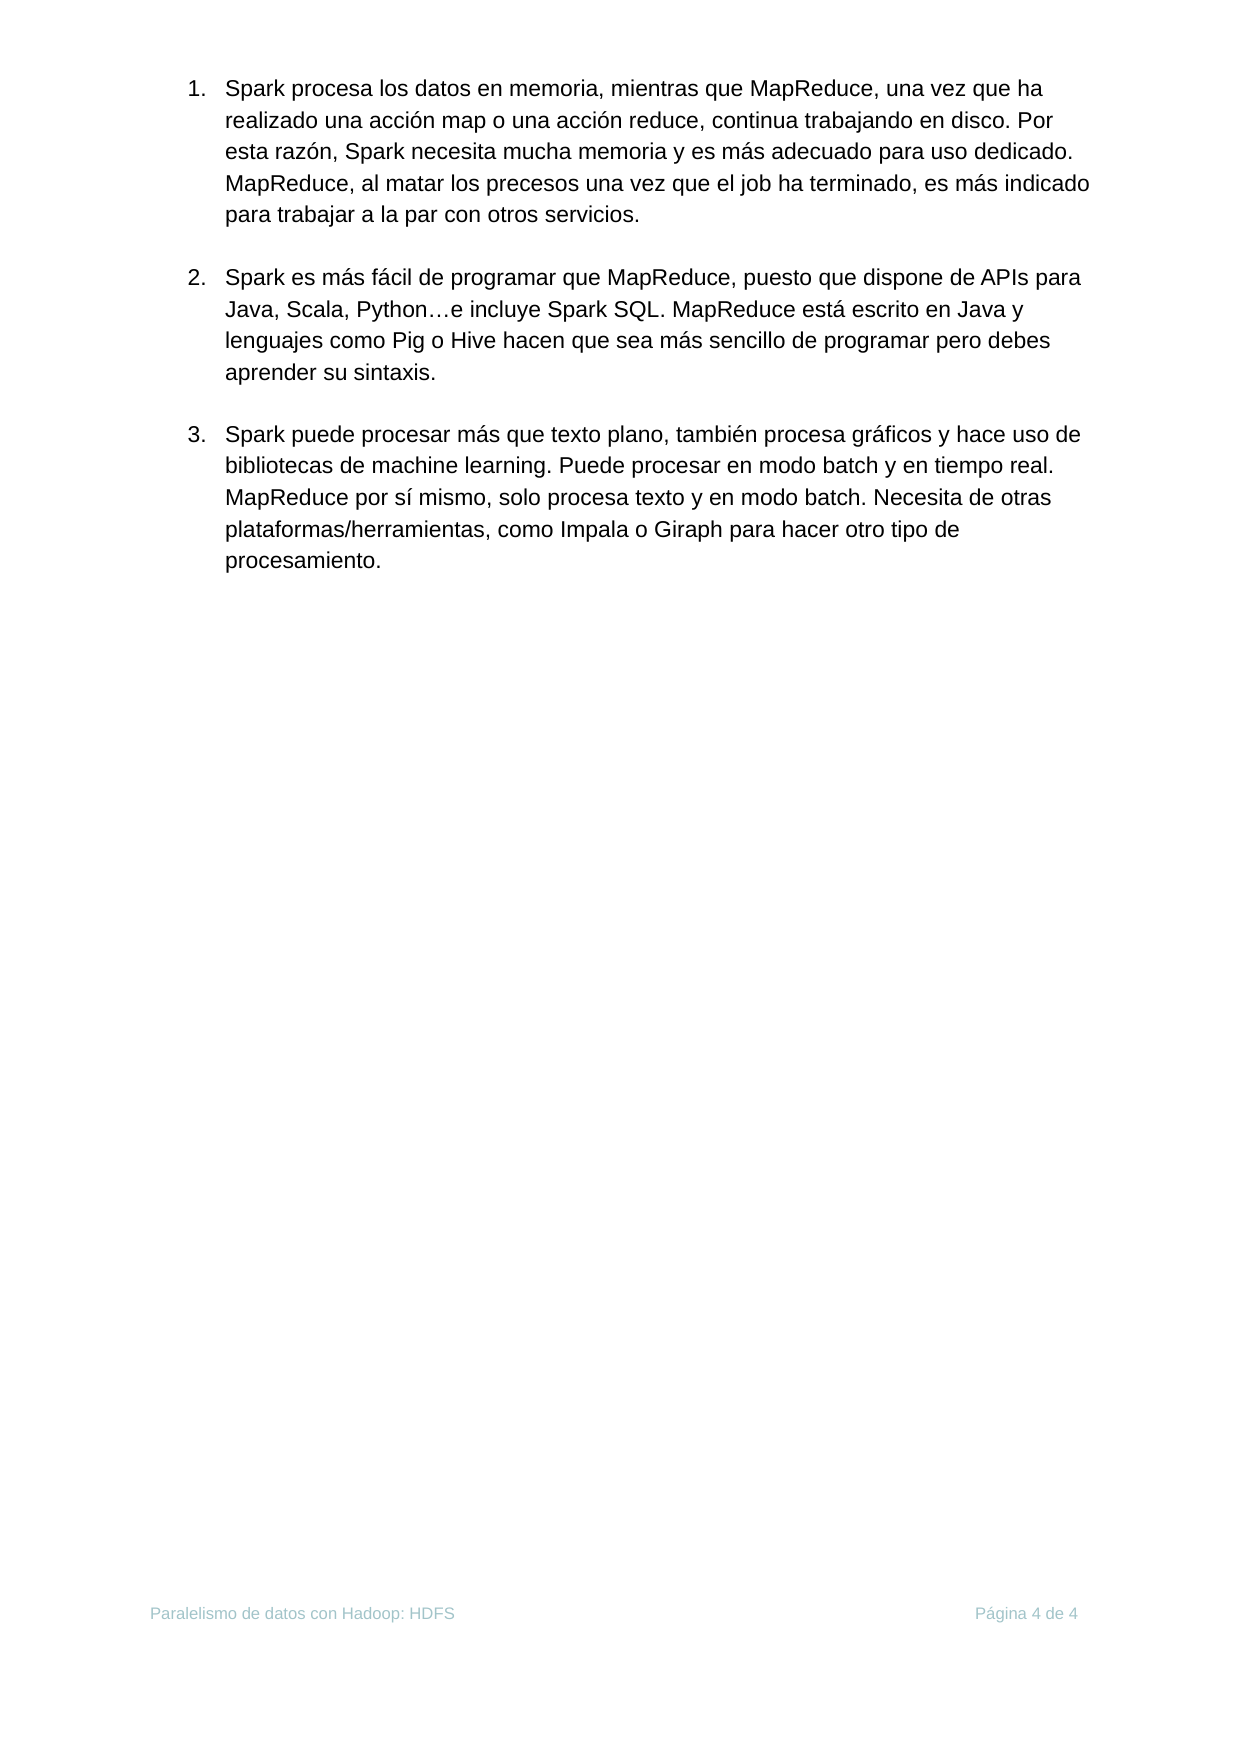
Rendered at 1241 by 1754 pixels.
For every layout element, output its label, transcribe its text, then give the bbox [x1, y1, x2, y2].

list Spark puede procesar más que texto plano, también procesa gráficos y hace uso de bibliotecas de machine learning. Puede procesar en modo batch y en tiempo real. MapReduce por sí mismo, solo procesa texto y en modo batch. Necesita de otras plataformas/herramientas, como Impala o Giraph para hacer otro tipo de procesamiento. [187, 421, 1090, 573]
list Spark es más fácil de programar que MapReduce, puesto que dispone de APIs para Java, Scala, Python…e incluye Spark SQL. MapReduce está escrito en Java y lenguajes como Pig o Hive hacen que sea más sencillo de programar pero debes aprender su sintaxis. [187, 264, 1090, 385]
list Spark procesa los datos en memoria, mientras que MapReduce, una vez que ha realizado una acción map o una acción reduce, continua trabajando en disco. Por esta razón, Spark necesita mucha memoria y es más adecuado para uso dedicado. MapReduce, al matar los precesos una vez que el job ha terminado, es más indicado para trabajar a la par con otros servicios. [187, 75, 1090, 228]
